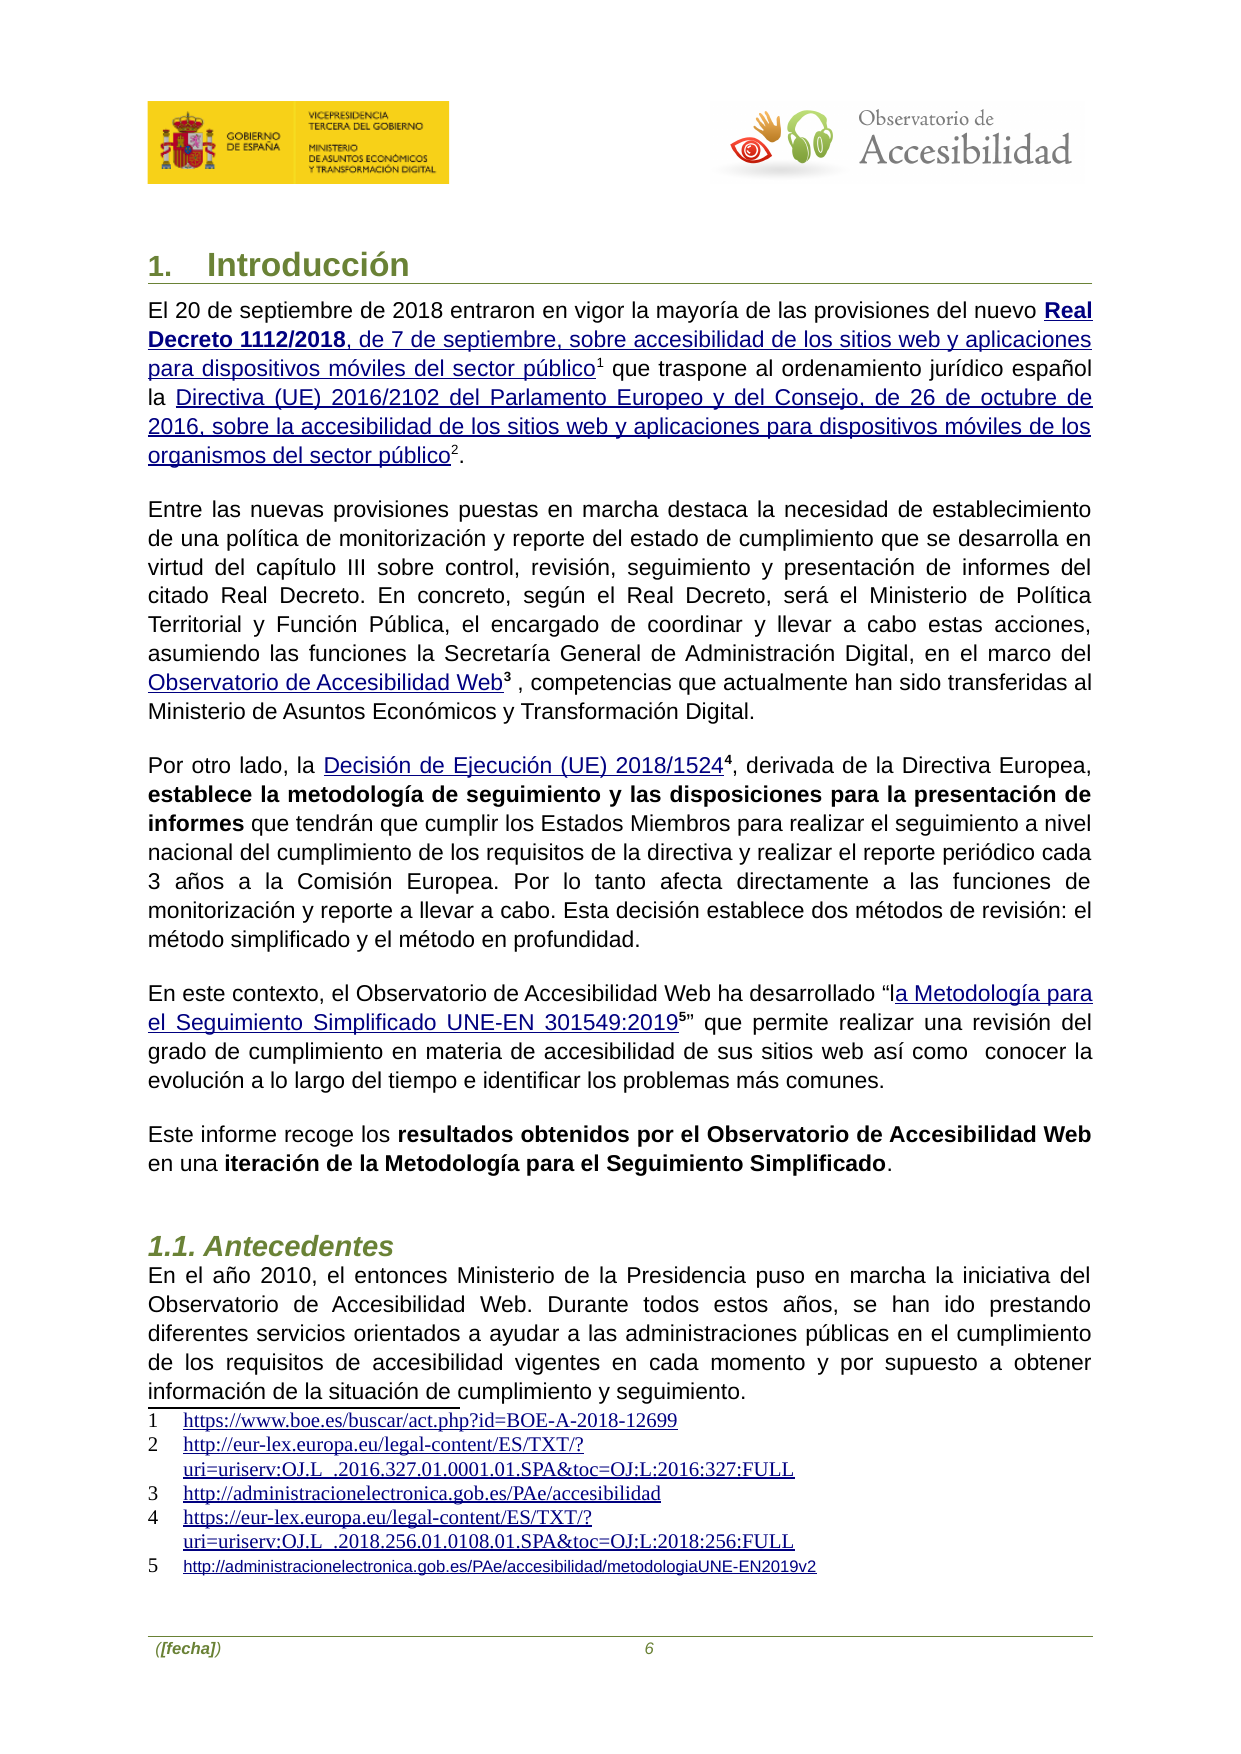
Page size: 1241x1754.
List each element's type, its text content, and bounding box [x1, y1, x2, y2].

text para dispositivos móviles del sector público que traspone al ordenamiento jurídico español la Directiva (UE) 2016/2102 del Parlamento Europeo y del Consejo, de 26 de octubre de 2016, sobre la accesibilidad de los sitios web y aplicaciones para dispositivos móviles de los organismos del sector público. [148, 350, 1092, 468]
text https://www.boe.es/buscar/act.php?id=BOE-A-2018-12699 [148, 1408, 1092, 1432]
text http://administracionelectronica.gob.es/PAe/accesibilidad [148, 1481, 1092, 1504]
picture [147, 101, 450, 184]
text Entre las nuevas provisiones puestas en marcha destaca la necesidad de establecimiento de una política de monitorización y reporte del estado de cumplimiento que se desarrolla en virtud del capítulo III sobre control, revisión, seguimiento y presentación de informes del citado Real Decreto. En concreto, según el Real Decreto, será el Ministerio de Política Territorial y Función Pública, el encargado de coordinar y llevar a cabo estas acciones, asumiendo las funciones la Secretaría General de Administración Digital, en el marco del Observatorio de Accesibilidad Web , competencias que actualmente han sido transferidas al Ministerio de Asuntos Económicos y Transformación Digital. [148, 496, 1092, 725]
text En el año 2010, el entonces Ministerio de la Presidencia puso en marcha la iniciativa del Observatorio de Accesibilidad Web. Durante todos estos años, se han ido prestando diferentes servicios orientados a ayudar a las administraciones públicas en el cumplimiento de los requisitos de accesibilidad vigentes en cada momento y por supuesto a obtener información de la situación de cumplimiento y seguimiento. [148, 1262, 1092, 1404]
text https://eur-lex.europa.eu/legal-content/ES/TXT/?uri=uriserv:OJ.L_.2018.256.01.0108.01.SPA&toc=OJ:L:2018:256:FULL [148, 1504, 1092, 1553]
text El 20 de septiembre de 2018 entraron en vigor la mayoría de las provisiones del nuevo Real Decreto 1112/2018, de 7 de septiembre, sobre accesibilidad de los sitios web y aplicaciones [148, 297, 1092, 349]
text Por otro lado, la Decisión de Ejecución (UE) 2018/1524, derivada de la Directiva Europea, establece la metodología de seguimiento y las disposiciones para la presentación de informes que tendrán que cumplir los Estados Miembros para realizar el seguimiento a nivel nacional del cumplimiento de los requisitos de la directiva y realizar el reporte periódico cada 3 años a la Comisión Europea. Por lo tanto afecta directamente a las funciones de monitorización y reporte a llevar a cabo. Esta decisión establece dos métodos de revisión: el método simplificado y el método en profundidad. [148, 752, 1092, 952]
subtitle 1.1. Antecedentes [148, 1229, 1092, 1262]
text http://administracionelectronica.gob.es/PAe/accesibilidad/metodologiaUNE-EN2019v2 [148, 1553, 1092, 1577]
text http://eur-lex.europa.eu/legal-content/ES/TXT/?uri=uriserv:OJ.L_.2016.327.01.0001.01.SPA&toc=OJ:L:2016:327:FULL [148, 1432, 1092, 1481]
picture [710, 101, 1086, 184]
text Este informe recoge los resultados obtenidos por el Observatorio de Accesibilidad Web en una iteración de la Metodología para el Seguimiento Simplificado. [148, 1121, 1092, 1176]
text En este contexto, el Observatorio de Accesibilidad Web ha desarrollado “la Metodología para el Seguimiento Simplificado UNE-EN 301549:2019” que permite realizar una revisión del grado de cumplimiento en materia de accesibilidad de sus sitios web así como conocer la evolución a lo largo del tiempo e identificar los problemas más comunes. [148, 980, 1092, 1093]
subtitle Introducción [148, 245, 1092, 283]
